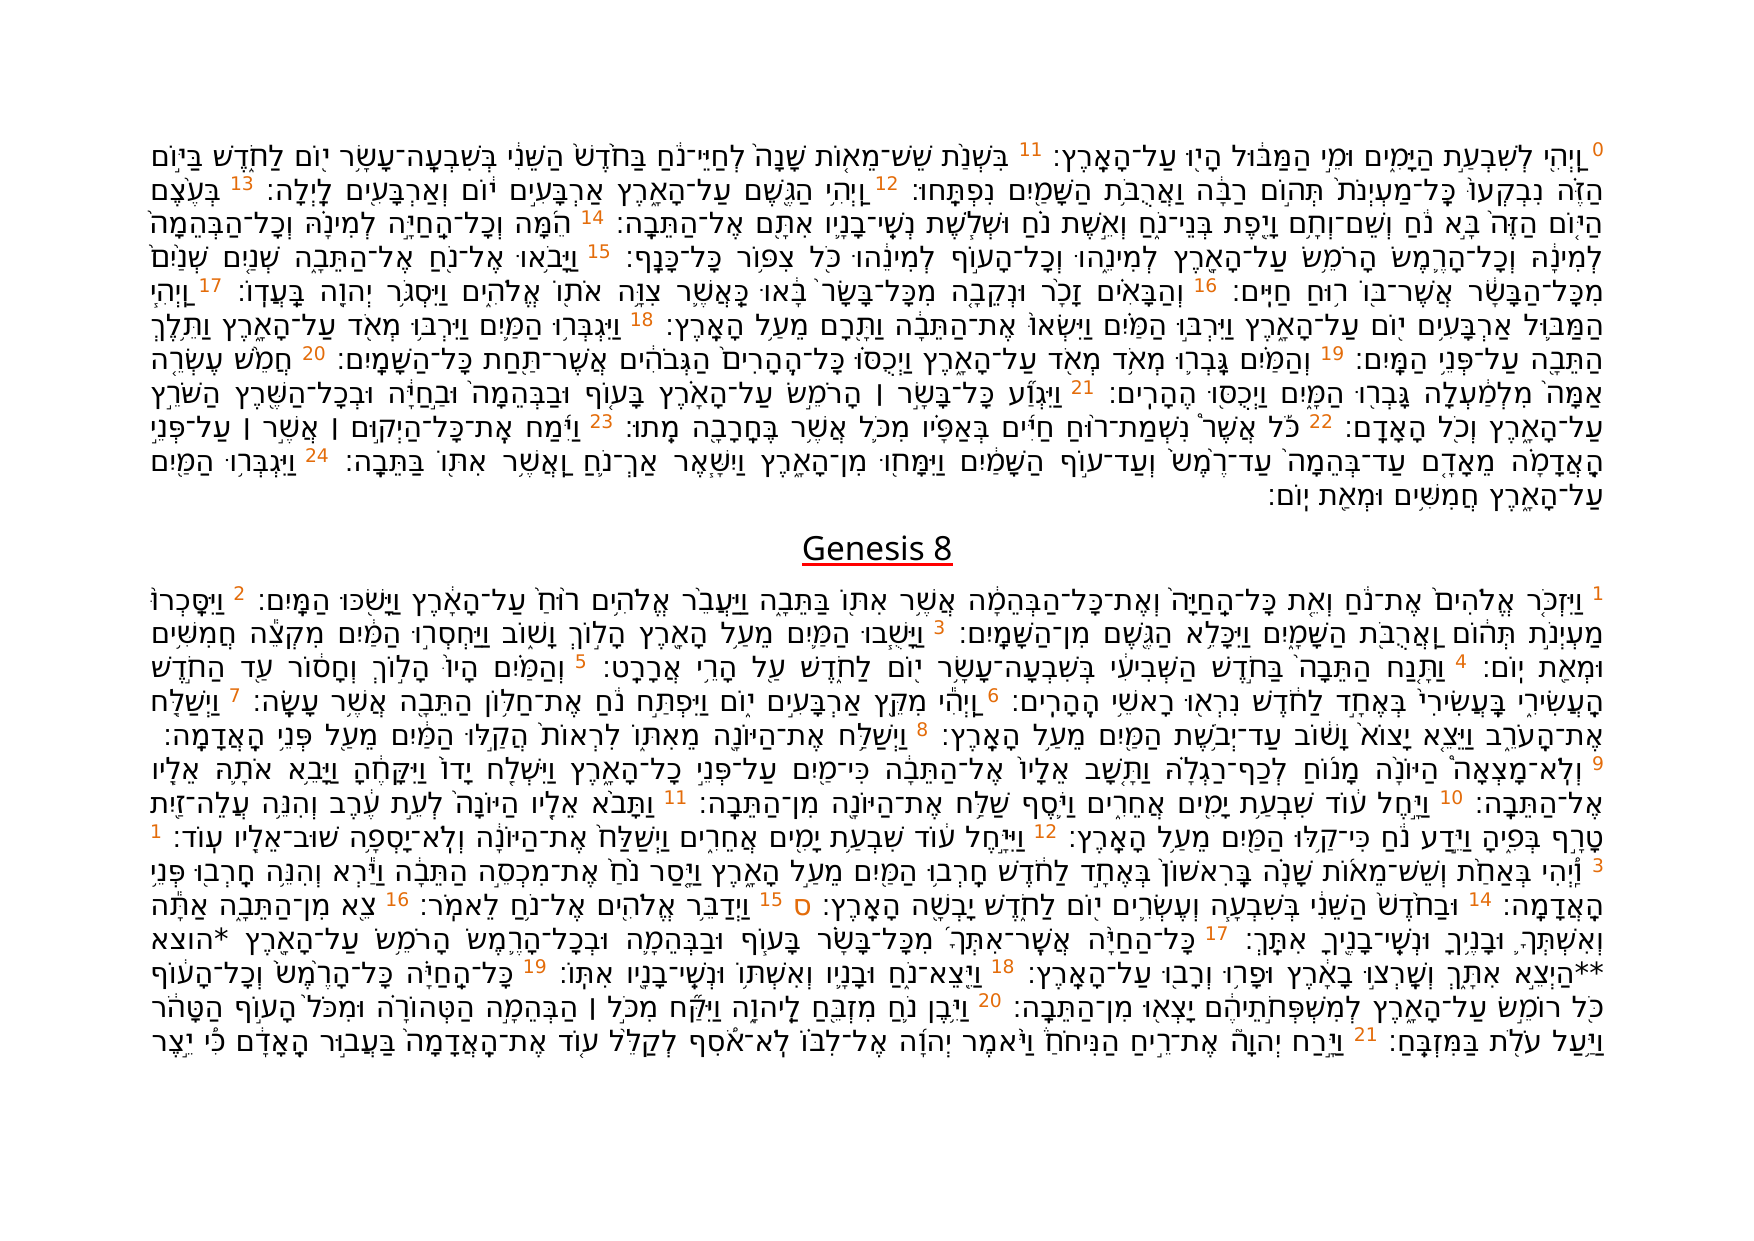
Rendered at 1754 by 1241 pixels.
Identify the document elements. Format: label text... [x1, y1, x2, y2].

text 1 וַיִּזְכֹּ֤ר אֱלֹהִים֙ אֶת־נֹ֔חַ וְאֵ֤ת כָּל־הֽ͏ַחַיָּה֙ וְאֶת־כָּל־הַבְּהֵמָ֔ה אֲשֶׁ֥ר אִתּ֖וֹ בַּתֵּבָ֑ה וַיַּעֲבֵ֨ר אֱלֹהִ֥ים ר֙וּחַ֙ עַל־הָאָ֔רֶץ וַיָּשֹׁ֖כּוּ הַמָּֽיִם׃ 2 וַיִּסָּֽכְרוּ֙ מַעְיְנֹ֣ת תְּה֔וֹם וֽ͏ַאֲרֻבֹּ֖ת הַשָּׁמָ֑יִם וַיִּכָּלֵ֥א הַגֶּ֖שֶׁם מִן־הַשָּׁמָֽיִם׃ ‬‬‬3 וַיָּשֻׁ֧בוּ הַמַּ֛יִם מֵעַ֥ל הָאָ֖רֶץ הָל֣וֹךְ וָשׁ֑וֹב וַיַּחְסְר֣וּ הַמַּ֔יִם מִקְצֵ֕ה חֲמִשִּׁ֥ים וּמְאַ֖ת יֽוֹם׃ ‬‬‬4 וַתָּ֤נַח הַתֵּבָה֙ בַּחֹ֣דֶשׁ הַשְּׁבִיעִ֔י בְּשִׁבְעָה־עָשָׂ֥ר י֖וֹם לַחֹ֑דֶשׁ עַ֖ל הָרֵ֥י אֲרָרָֽט׃ ‬‬‬5 וְהַמַּ֗יִם הָיוּ֙ הָל֣וֹךְ וְחָס֔וֹר עַ֖ד הַחֹ֣דֶשׁ הֽ͏ָעֲשִׂירִ֑י בּֽ͏ָעֲשִׂירִי֙ בְּאֶחָ֣ד לַחֹ֔דֶשׁ נִרְא֖וּ רָאשֵׁ֥י הֽ͏ֶהָרִֽים׃ ‬‬‬6 וֽ͏ַיְהִ֕י מִקֵּ֖ץ אַרְבָּעִ֣ים י֑וֹם וַיִּפְתַּ֣ח נֹ֔חַ אֶת־חַלּ֥וֹן הַתֵּבָ֖ה אֲשֶׁ֥ר עָשָֽׂה׃ ‬‬‬7 וַיְשַׁלַּ֖ח אֶת־הֽ͏ָעֹרֵ֑ב וַיֵּצֵ֤א יָצוֹא֙ וָשׁ֔וֹב עַד־יְבֹ֥שֶׁת הַמַּ֖יִם מֵעַ֥ל הָאָֽרֶץ׃ ‬‬‬8 וַיְשַׁלַּ֥ח אֶת־הַיּוֹנָ֖ה מֵאִתּ֑וֹ לִרְאוֹת֙ הֲקַ֣לּוּ הַמַּ֔יִם מֵעַ֖ל פְּנֵ֥י הֽ͏ָאֲדָמָֽה׃ ‬‬‬9 וְלֹֽא־מָצְאָה֩ הַיּוֹנָ֨ה מָנ֜וֹחַ לְכַף־רַגְלָ֗הּ וַתָּ֤שָׁב אֵלָיו֙ אֶל־הַתֵּבָ֔ה כִּי־מַ֖יִם עַל־פְּנֵ֣י כָל־הָאָ֑רֶץ וַיִּשְׁלַ֤ח יָדוֹ֙ וַיִּקָּחֶ֔הָ וַיָּבֵ֥א אֹתָ֛הּ אֵלָ֖יו אֶל־הַתֵּבָֽה׃ ‬‬‬10 וַיָּ֣חֶל ע֔וֹד שִׁבְעַ֥ת יָמִ֖ים אֲחֵרִ֑ים וַיֹּ֛סֶף שַׁלַּ֥ח אֶת־הַיּוֹנָ֖ה מִן־הַתֵּבָֽה׃ ‬‬‬11 וַתָּבֹ֨א אֵלָ֤יו הַיּוֹנָה֙ לְעֵ֣ת עֶ֔רֶב וְהִנֵּ֥ה עֲלֵה־זַ֖יִת טָרָ֣ף בְּפִ֑יהָ וַיֵּ֣דַע נֹ֔חַ כִּי־קַ֥לּוּ הַמַּ֖יִם מֵעַ֥ל הָאָֽרֶץ׃ ‬‬‬12 וַיִּיָּ֣חֶל ע֔וֹד שִׁבְעַ֥ת יָמִ֖ים אֲחֵרִ֑ים וַיְשַׁלַּח֙ אֶת־הַיּוֹנָ֔ה וְלֹֽא־יָסְפָ֥ה שׁוּב־אֵלָ֖יו עֽוֹד׃ ‬‬‬13 וֽ͏ַ֠יְהִי בְּאַחַ֨ת וְשֵׁשׁ־מֵא֜וֹת שָׁנָ֗ה בּֽ͏ָרִאשׁוֹן֙ בְּאֶחָ֣ד לַחֹ֔דֶשׁ חָֽרְב֥וּ הַמַּ֖יִם מֵעַ֣ל הָאָ֑רֶץ וַיָּ֤סַר נֹ֙חַ֙ אֶת־מִכְסֵ֣ה הַתֵּבָ֔ה וַיַּ֕רְא וְהִנֵּ֥ה חֽ͏ָרְב֖וּ פְּנֵ֥י הֽ͏ָאֲדָמָֽה׃ ‬‬‬14 וּבַחֹ֙דֶשׁ֙ הַשֵּׁנִ֔י בְּשִׁבְעָ֧ה וְעֶשְׂרִ֛ים י֖וֹם לַחֹ֑דֶשׁ יָבְשָׁ֖ה הָאָֽרֶץ׃ ס ‬‬‬15 וַיְדַבֵּ֥ר אֱלֹהִ֖ים אֶל־נֹ֥חַ לֵאמֹֽר׃ ‬‬‬16 צֵ֖א מִן־הַתֵּבָ֑ה אַתָּ֕ה וְאִשְׁתְּךָ֛ וּבָנֶ֥יךָ וּנְשֵֽׁי־בָנֶ֖יךָ אִתָּֽךְ׃ ‬‬‬17 כָּל־הַחַיָּ֨ה אֲשֶֽׁר־אִתְּךָ֜ מִכָּל־בָּשָׂ֗ר בָּע֧וֹף וּבַבְּהֵמָ֛ה וּבְכָל־הָרֶ֛מֶשׂ הָרֹמֵ֥שׂ עַל־הָאָ֖רֶץ *הוצא **הַיְצֵ֣א אִתָּ֑ךְ וְשֽׁ͏ָרְצ֣וּ בָאָ֔רֶץ וּפָר֥וּ וְרָב֖וּ עַל־הָאָֽרֶץ׃ ‬‬‬18 וַיֵּ֖צֵא־נֹ֑חַ וּבָנָ֛יו וְאִשְׁתּ֥וֹ וּנְשֵֽׁי־בָנָ֖יו אִתּֽוֹ׃ ‬‬‬19 כָּל־הֽ͏ַחַיָּ֗ה כָּל־הָרֶ֙מֶשׂ֙ וְכָל־הָע֔וֹף כֹּ֖ל רוֹמֵ֣שׂ עַל־הָאָ֑רֶץ לְמִשְׁפְּחֹ֣תֵיהֶ֔ם יָצְא֖וּ מִן־הַתֵּבָֽה׃ ‬‬‬20 וַיִּ֥בֶן נֹ֛חַ מִזְבֵּ֖חַ לֽ͏ַיהוָ֑ה וַיִּקַּ֞ח מִכֹּ֣ל ׀ הַבְּהֵמָ֣ה הַטְּהוֹרָ֗ה וּמִכֹּל֙ הָע֣וֹף הַטָּהֹ֔ר וַיַּ֥עַל עֹלֹ֖ת בַּמִּזְבֵּֽחַ׃ ‬‬‬21 וַיָּ֣רַח יְהוָה֮ אֶת־רֵ֣יחַ הַנִּיחֹחַ֒ וַיֹּ֨אמֶר יְהוָ֜ה אֶל־לִבּ֗וֹ לֹֽא־אֹ֠סִף לְקַלֵּ֨ל ע֤וֹד אֶת־הָֽאֲדָמָה֙ בַּעֲב֣וּר הֽ͏ָאָדָ֔ם כִּ֠י יֵ֣צֶר לֵ֧ב הָאָדָ֛ם רַ֖ע מִנְּעֻרָ֑יו וְלֹֽא־אֹסִ֥ף ע֛וֹד לְהַכּ֥וֹת אֶת־כָּל־חַ֖י כּֽ͏ַאֲשֶׁ֥ר עָשִֽׂיתִי׃ ‬‬‬22 עֹ֖ד כָּל־יְמֵ֣י הָאָ֑רֶץ זֶ֡רַע וְ֠קָצִיר וְקֹ֨ר וָחֹ֜ם וְקַ֧יִץ וָחֹ֛רֶף וְי֥וֹם וָלַ֖יְלָה לֹ֥א יִשְׁבֹּֽתוּ׃ ‬‬‬‬‬‬‬‬‬‬‬‬‬‬‬‬‬‬‬‬‬‬‬‬ [150, 583, 1604, 1058]
text Genesis 8 [150, 525, 1604, 570]
text 1 וַיֹּ֤אמֶר יְהוָה֙ לְנֹ֔חַ בֹּֽא־אַתָּ֥ה וְכָל־בֵּיתְךָ֖ אֶל־הַתֵּבָ֑ה כִּֽי־אֹתְךָ֥ רָאִ֛יתִי צַדִּ֥יק לְפָנַ֖י בַּדּ֥וֹר הַזֶּֽה׃ 2 מִכֹּ֣ל ׀ הַבְּהֵמָ֣ה הַטְּהוֹרָ֗ה תִּֽקַּח־לְךָ֛ שִׁבְעָ֥ה שִׁבְעָ֖ה אִ֣ישׁ וְאִשְׁתּ֑וֹ וּמִן־הַבְּהֵמָ֡ה אֲ֠שֶׁר לֹ֣א טְהֹרָ֥ה הִ֛וא שְׁנַ֖יִם אִ֥ישׁ וְאִשְׁתּֽוֹ׃ ‬‬‬3 גַּ֣ם מֵע֧וֹף הַשָּׁמַ֛יִם שִׁבְעָ֥ה שִׁבְעָ֖ה זָכָ֣ר וּנְקֵבָ֑ה לְחַיּ֥וֹת זֶ֖רַע עַל־פְּנֵ֥י כָל־הָאָֽרֶץ׃ ‬‬‬4 כִּי֩ לְיָמִ֨ים ע֜וֹד שִׁבְעָ֗ה אָֽנֹכִי֙ מַמְטִ֣יר עַל־הָאָ֔רֶץ אַרְבָּעִ֣ים י֔וֹם וְאַרְבָּעִ֖ים לָ֑יְלָה וּמָחִ֗יתִי אֶֽת־כָּל־הַיְקוּם֙ אֲשֶׁ֣ר עָשִׂ֔יתִי מֵעַ֖ל פְּנֵ֥י הֽ͏ָאֲדָמָֽה׃ ‬‬‬5 וַיַּ֖עַשׂ נֹ֑חַ כְּכֹ֥ל אֲשֶׁר־צִוָּ֖הוּ יְהוָֽה׃ ‬‬‬6 וְנֹ֕חַ בֶּן־שֵׁ֥שׁ מֵא֖וֹת שָׁנָ֑ה וְהַמַּבּ֣וּל הָיָ֔ה מַ֖יִם עַל־הָאָֽרֶץ׃ ‬‬‬7 וַיָּ֣בֹא נֹ֗חַ וּ֠בָנָיו וְאִשְׁתּ֧וֹ וּנְשֵֽׁי־בָנָ֛יו אִתּ֖וֹ אֶל־הַתֵּבָ֑ה מִפְּנֵ֖י מֵ֥י הַמַּבּֽוּל׃ ‬‬‬8 מִן־הַבְּהֵמָה֙ הַטְּהוֹרָ֔ה וּמִן־הַ֨בְּהֵמָ֔ה אֲשֶׁ֥ר אֵינֶ֖נָּה טְהֹרָ֑ה וּמִ֨ן־הָע֔וֹף וְכֹ֥ל אֲשֶׁר־רֹמֵ֖שׂ עַל־הָֽאֲדָמָֽה׃ ‬‬‬9 שְׁנַ֨יִם שְׁנַ֜יִם בָּ֧אוּ אֶל־נֹ֛חַ אֶל־הַתֵּבָ֖ה זָכָ֣ר וּנְקֵבָ֑ה כּֽ͏ַאֲשֶׁ֛ר צִוָּ֥ה אֱלֹהִ֖ים אֶת־נֹֽחַ׃ ‬‬‬10 וֽ͏ַיְהִ֖י לְשִׁבְעַ֣ת הַיָּמִ֑ים וּמֵ֣י הַמַּבּ֔וּל הָי֖וּ עַל־הָאָֽרֶץ׃ ‬‬‬11 בִּשְׁנַ֨ת שֵׁשׁ־מֵא֤וֹת שָׁנָה֙ לְחַיֵּי־נֹ֔חַ בַּחֹ֙דֶשׁ֙ הַשֵּׁנִ֔י בְּשִׁבְעָֽה־עָשָׂ֥ר י֖וֹם לַחֹ֑דֶשׁ בַּיּ֣וֹם הַזֶּ֗ה נִבְקְעוּ֙ כָּֽל־מַעְיְנֹת֙ תְּה֣וֹם רַבָּ֔ה וַאֲרֻבֹּ֥ת הַשָּׁמַ֖יִם נִפְתָּֽחוּ׃ ‬‬‬12 וֽ͏ַיְהִ֥י הַגֶּ֖שֶׁם עַל־הָאָ֑רֶץ אַרְבָּעִ֣ים י֔וֹם וְאַרְבָּעִ֖ים לָֽיְלָה׃ ‬‬‬13 בְּעֶ֨צֶם הַיּ֤וֹם הַזֶּה֙ בָּ֣א נֹ֔חַ וְשֵׁם־וְחָ֥ם וָיֶ֖פֶת בְּנֵי־נֹ֑חַ וְאֵ֣שֶׁת נֹ֗חַ וּשְׁלֹ֧שֶׁת נְשֵֽׁי־בָנָ֛יו אִתָּ֖ם אֶל־הַתֵּבָֽה׃ ‬‬‬14 הֵ֜מָּה וְכָל־הֽ͏ַחַיָּ֣ה לְמִינָ֗הּ וְכָל־הַבְּהֵמָה֙ לְמִינָ֔הּ וְכָל־הָרֶ֛מֶשׂ הָרֹמֵ֥שׂ עַל־הָאָ֖רֶץ לְמִינֵ֑הוּ וְכָל־הָע֣וֹף לְמִינֵ֔הוּ כֹּ֖ל צִפּ֥וֹר כָּל־כָּנָֽף׃ ‬‬‬15 וַיָּבֹ֥אוּ אֶל־נֹ֖חַ אֶל־הַתֵּבָ֑ה שְׁנַ֤יִם שְׁנַ֙יִם֙ מִכָּל־הַבָּשָׂ֔ר אֲשֶׁר־בּ֖וֹ ר֥וּחַ חַיִּֽים׃ ‬‬‬16 וְהַבָּאִ֗ים זָכָ֨ר וּנְקֵבָ֤ה מִכָּל־בָּשָׂר֙ בָּ֔אוּ כּֽ͏ַאֲשֶׁ֛ר צִוָּ֥ה אֹת֖וֹ אֱלֹהִ֑ים וַיִּסְגֹּ֥ר יְהוָ֖ה בּֽ͏ַעֲדֽוֹ׃ ‬‬‬17 וֽ͏ַיְהִ֧י הַמַּבּ֛וּל אַרְבָּעִ֥ים י֖וֹם עַל־הָאָ֑רֶץ וַיִּרְבּ֣וּ הַמַּ֗יִם וַיִּשְׂאוּ֙ אֶת־הַתֵּבָ֔ה וַתָּ֖רָם מֵעַ֥ל הָאָֽרֶץ׃ ‬‬‬18 וַיִּגְבְּר֥וּ הַמַּ֛יִם וַיִּרְבּ֥וּ מְאֹ֖ד עַל־הָאָ֑רֶץ וַתֵּ֥לֶךְ הַתֵּבָ֖ה עַל־פְּנֵ֥י הַמָּֽיִם׃ ‬‬‬19 וְהַמַּ֗יִם גָּֽבְר֛וּ מְאֹ֥ד מְאֹ֖ד עַל־הָאָ֑רֶץ וַיְכֻסּ֗וּ כָּל־הֽ͏ֶהָרִים֙ הַגְּבֹהִ֔ים אֲשֶׁר־תַּ֖חַת כָּל־הַשָּׁמָֽיִם׃ ‬‬‬‬20 חֲמֵ֨שׁ עֶשְׂרֵ֤ה אַמָּה֙ מִלְמַ֔עְלָה גָּבְר֖וּ הַמָּ֑יִם וַיְכֻסּ֖וּ הֶהָרִֽים׃ ‬‬‬21 וַיִּגְוַ֞ע כָּל־בָּשָׂ֣ר ׀ הָרֹמֵ֣שׂ עַל־הָאָ֗רֶץ בָּע֤וֹף וּבַבְּהֵמָה֙ וּבַ֣חַיָּ֔ה וּבְכָל־הַשֶּׁ֖רֶץ הַשֹּׁרֵ֣ץ עַל־הָאָ֑רֶץ וְכֹ֖ל הָאָדָֽם׃ ‬‬‬22 כֹּ֡ל אֲשֶׁר֩ נִשְׁמַת־ר֨וּחַ חַיִּ֜ים בְּאַפָּ֗יו מִכֹּ֛ל אֲשֶׁ֥ר בֶּחָֽרָבָ֖ה מֵֽתוּ׃ ‬‬‬23 וַיִּ֜מַח אֶֽת־כָּל־הַיְק֣וּם ׀ אֲשֶׁ֣ר ׀ עַל־פְּנֵ֣י הֽ͏ָאֲדָמָ֗ה מֵאָדָ֤ם עַד־בְּהֵמָה֙ עַד־רֶ֙מֶשׂ֙ וְעַד־ע֣וֹף הַשָּׁמַ֔יִם וַיִּמָּח֖וּ מִן־הָאָ֑רֶץ וַיִשָּׁ֧אֶר אַךְ־נֹ֛חַ וֽ͏ַאֲשֶׁ֥ר אִתּ֖וֹ בַּתֵּבָֽה׃ ‬‬‬24 וַיִּגְבְּר֥וּ הַמַּ֖יִם עַל־הָאָ֑רֶץ חֲמִשִּׁ֥ים וּמְאַ֖ת יֽוֹם׃ ‬‬‬‬‬‬‬‬‬‬‬‬‬‬‬‬‬‬‬‬‬‬‬‬‬‬ [150, 139, 1604, 512]
